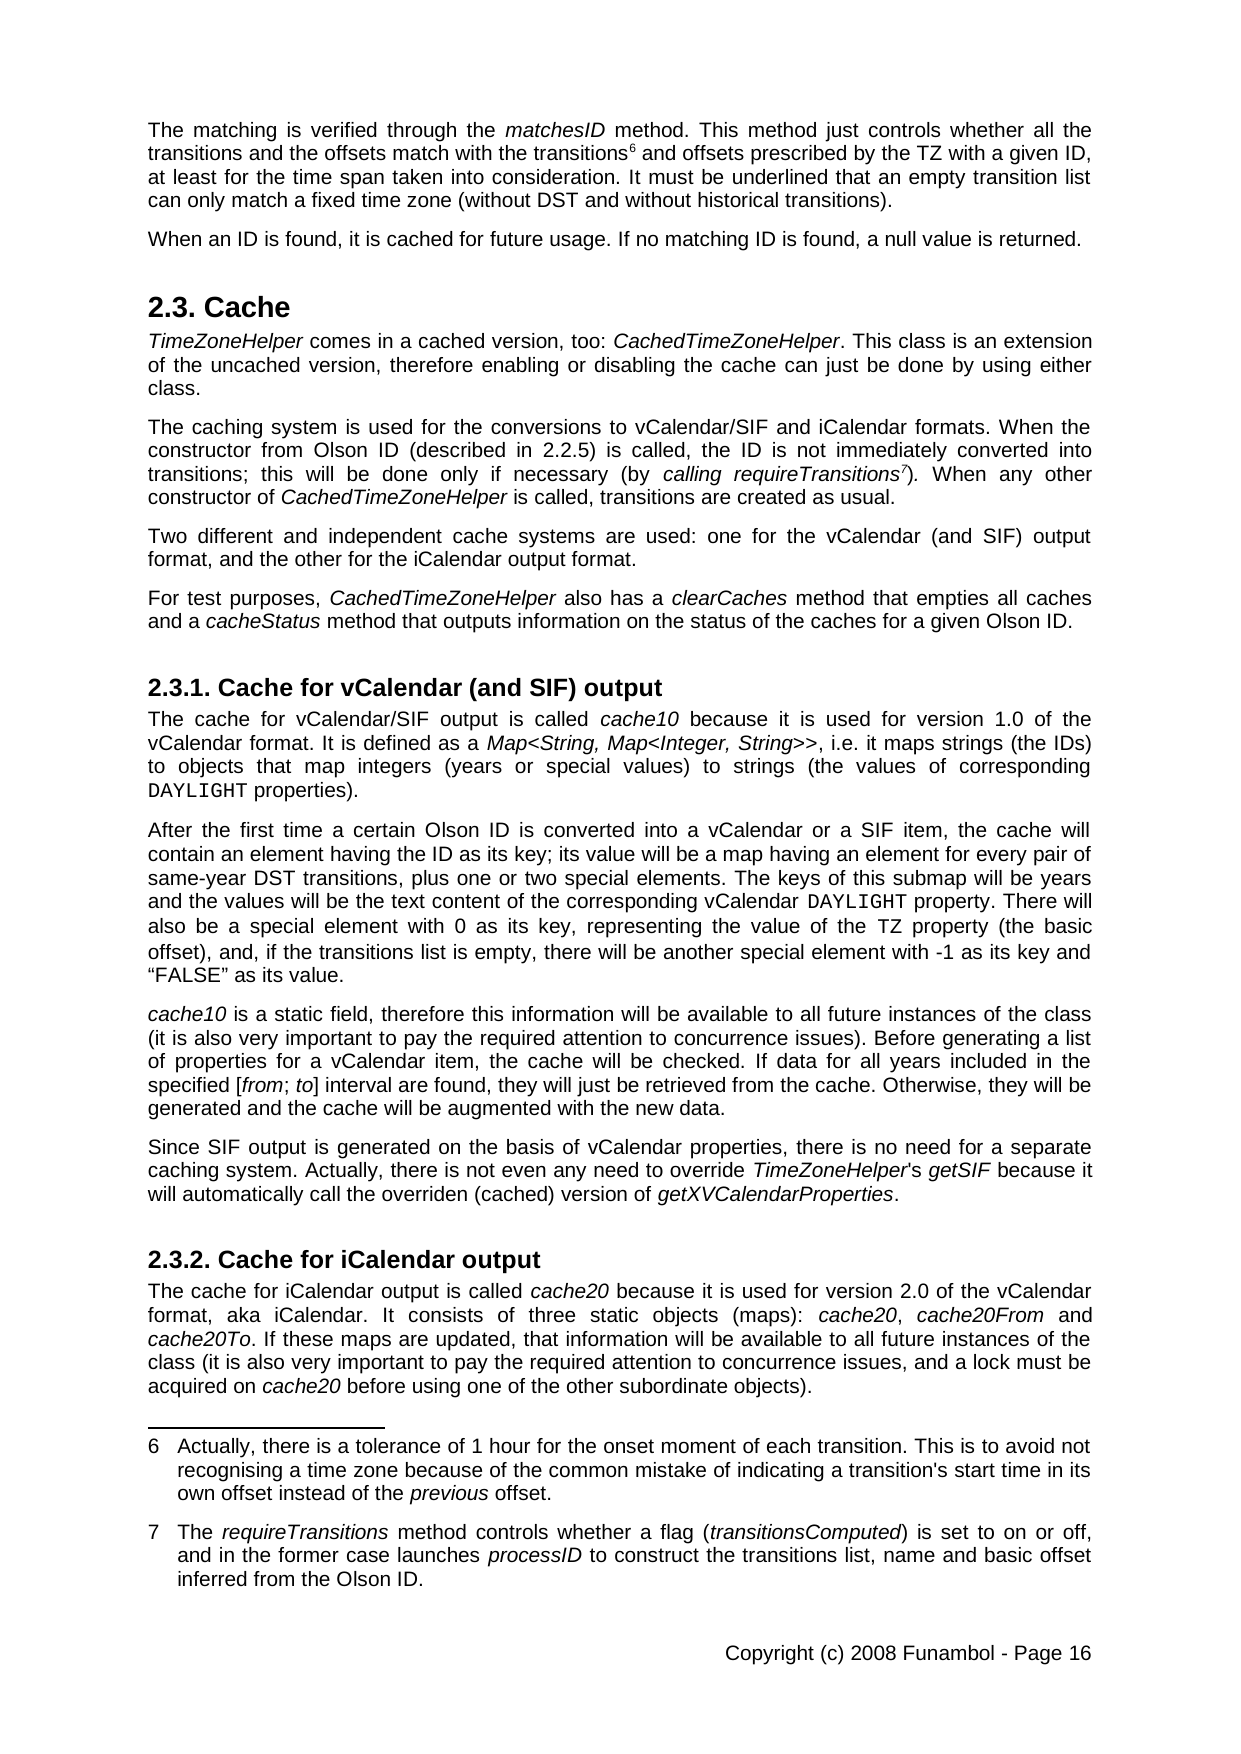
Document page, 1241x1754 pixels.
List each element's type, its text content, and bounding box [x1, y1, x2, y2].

text Since SIF output is generated on the basis of vCalendar properties, there is no need for a separate caching system. Actually, there is not even any need to override TimeZoneHelper's getSIF because it will automatically call the overriden (cached) version of getXVCalendarProperties. [148, 1135, 1093, 1206]
text When an ID is found, it is cached for future usage. If no matching ID is found, a null value is returned. [148, 227, 1093, 251]
text For test purposes, CachedTimeZoneHelper also has a clearCaches method that empties all caches and a cacheStatus method that outputs information on the status of the caches for a given Olson ID. [148, 586, 1093, 633]
text The caching system is used for the conversions to vCalendar/SIF and iCalendar formats. When the constructor from Olson ID (described in 2.2.5) is called, the ID is not immediately converted into transitions; this will be done only if necessary (by calling requireTransitions). When any other constructor of CachedTimeZoneHelper is called, transitions are created as usual. [148, 415, 1093, 509]
text cache10 is a static field, therefore this information will be available to all future instances of the class (it is also very important to pay the required attention to concurrence issues). Before generating a list of properties for a vCalendar item, the cache will be checked. If data for all years included in the specified [from; to] interval are found, they will just be retrieved from the cache. Otherwise, they will be generated and the cache will be augmented with the new data. [148, 1002, 1093, 1120]
text TimeZoneHelper comes in a cached version, too: CachedTimeZoneHelper. This class is an extension of the uncached version, therefore enabling or disabling the cache can just be done by using either class. [148, 329, 1093, 400]
subtitle Cache for vCalendar (and SIF) output [148, 673, 1093, 702]
text After the first time a certain Olson ID is converted into a vCalendar or a SIF item, the cache will contain an element having the ID as its key; its value will be a map having an element for every pair of same-year DST transitions, plus one or two special elements. The keys of this submap will be years and the values will be the text content of the corresponding vCalendar DAYLIGHT property. There will also be a special element with 0 as its key, representing the value of the TZ property (the basic offset), and, if the transitions list is empty, there will be another special element with -1 as its key and “FALSE” as its value. [148, 819, 1093, 987]
text Two different and independent cache systems are used: one for the vCalendar (and SIF) output format, and the other for the iCalendar output format. [148, 524, 1093, 571]
text The matching is verified through the matchesID method. This method just controls whether all the transitions and the offsets match with the transitions and offsets prescribed by the TZ with a given ID, at least for the time span taken into consideration. It must be underlined that an empty transition list can only match a fixed time zone (without DST and without historical transitions). [148, 118, 1093, 212]
text The requireTransitions method controls whether a flag (transitionsComputed) is set to on or off, and in the former case launches processID to construct the transitions list, name and basic offset inferred from the Olson ID. [148, 1520, 1093, 1591]
text The cache for vCalendar/SIF output is called cache10 because it is used for version 1.0 of the vCalendar format. It is defined as a Map<String, Map<Integer, String>>, i.e. it maps strings (the IDs) to objects that map integers (years or special values) to strings (the values of corresponding DAYLIGHT properties). [148, 708, 1093, 804]
text Actually, there is a tolerance of 1 hour for the onset moment of each transition. This is to avoid not recognising a time zone because of the common mistake of indicating a transition's start time in its own offset instead of the previous offset. [148, 1434, 1093, 1505]
subtitle Cache for iCalendar output [148, 1246, 1093, 1274]
text The cache for iCalendar output is called cache20 because it is used for version 2.0 of the vCalendar format, aka iCalendar. It consists of three static objects (maps): cache20, cache20From and cache20To. If these maps are updated, that information will be available to all future instances of the class (it is also very important to pay the required attention to concurrence issues, and a lock must be acquired on cache20 before using one of the other subordinate objects). [148, 1280, 1093, 1398]
subtitle Cache [148, 291, 1093, 323]
